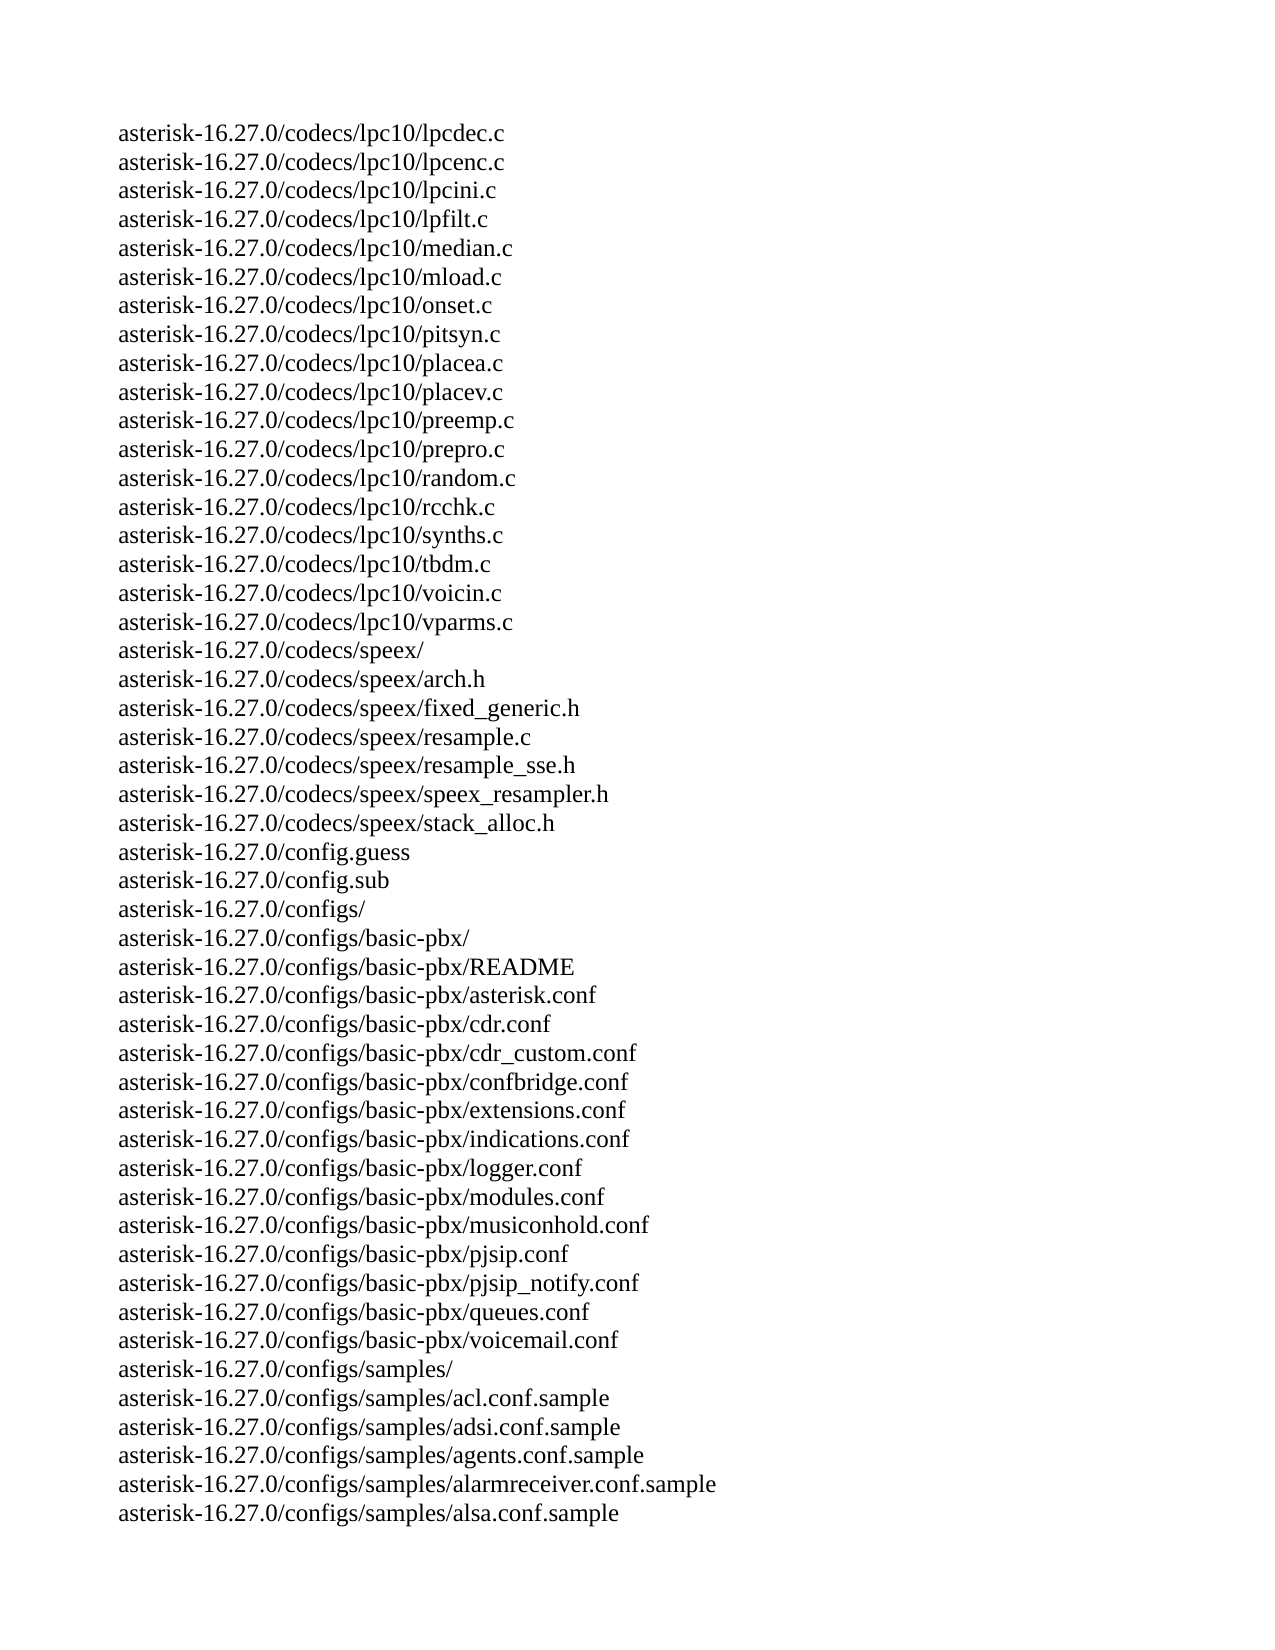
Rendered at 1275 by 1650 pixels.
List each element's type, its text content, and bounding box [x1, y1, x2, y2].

text asterisk-16.27.0/configs/basic-pbx/voicemail.conf [118, 1326, 1157, 1354]
text asterisk-16.27.0/configs/basic-pbx/pjsip.conf [118, 1239, 1157, 1268]
text asterisk-16.27.0/configs/samples/ [118, 1354, 1157, 1383]
text asterisk-16.27.0/codecs/lpc10/voicin.c [118, 578, 1157, 607]
text asterisk-16.27.0/configs/basic-pbx/cdr_custom.conf [118, 1038, 1157, 1067]
text asterisk-16.27.0/codecs/lpc10/onset.c [118, 291, 1157, 319]
text asterisk-16.27.0/codecs/speex/arch.h [118, 664, 1157, 693]
text asterisk-16.27.0/configs/basic-pbx/musiconhold.conf [118, 1211, 1157, 1239]
text asterisk-16.27.0/configs/ [118, 894, 1157, 923]
text asterisk-16.27.0/codecs/lpc10/lpfilt.c [118, 204, 1157, 233]
text asterisk-16.27.0/codecs/lpc10/random.c [118, 463, 1157, 492]
text asterisk-16.27.0/configs/basic-pbx/modules.conf [118, 1182, 1157, 1211]
text asterisk-16.27.0/configs/basic-pbx/indications.conf [118, 1124, 1157, 1153]
text asterisk-16.27.0/codecs/speex/speex_resampler.h [118, 779, 1157, 808]
text asterisk-16.27.0/codecs/lpc10/placev.c [118, 377, 1157, 406]
text asterisk-16.27.0/codecs/lpc10/tbdm.c [118, 549, 1157, 578]
text asterisk-16.27.0/codecs/lpc10/mload.c [118, 262, 1157, 291]
text asterisk-16.27.0/configs/basic-pbx/asterisk.conf [118, 981, 1157, 1009]
text asterisk-16.27.0/codecs/speex/ [118, 636, 1157, 664]
text asterisk-16.27.0/configs/basic-pbx/logger.conf [118, 1153, 1157, 1182]
text asterisk-16.27.0/config.sub [118, 866, 1157, 894]
text asterisk-16.27.0/configs/samples/alsa.conf.sample [118, 1498, 1157, 1527]
text asterisk-16.27.0/codecs/lpc10/rcchk.c [118, 492, 1157, 521]
text asterisk-16.27.0/configs/basic-pbx/cdr.conf [118, 1009, 1157, 1038]
text asterisk-16.27.0/configs/basic-pbx/queues.conf [118, 1297, 1157, 1326]
text asterisk-16.27.0/codecs/lpc10/synths.c [118, 521, 1157, 549]
text asterisk-16.27.0/codecs/lpc10/placea.c [118, 348, 1157, 377]
text asterisk-16.27.0/codecs/lpc10/prepro.c [118, 434, 1157, 463]
text asterisk-16.27.0/codecs/lpc10/lpcenc.c [118, 147, 1157, 176]
text asterisk-16.27.0/configs/samples/adsi.conf.sample [118, 1412, 1157, 1441]
text asterisk-16.27.0/codecs/lpc10/preemp.c [118, 406, 1157, 434]
text asterisk-16.27.0/config.guess [118, 837, 1157, 866]
text asterisk-16.27.0/configs/basic-pbx/confbridge.conf [118, 1067, 1157, 1096]
text asterisk-16.27.0/configs/samples/acl.conf.sample [118, 1383, 1157, 1412]
text asterisk-16.27.0/codecs/lpc10/lpcini.c [118, 176, 1157, 204]
text asterisk-16.27.0/configs/basic-pbx/README [118, 952, 1157, 981]
text asterisk-16.27.0/configs/samples/alarmreceiver.conf.sample [118, 1469, 1157, 1498]
text asterisk-16.27.0/configs/samples/agents.conf.sample [118, 1441, 1157, 1469]
text asterisk-16.27.0/codecs/lpc10/lpcdec.c [118, 118, 1157, 147]
text asterisk-16.27.0/codecs/lpc10/pitsyn.c [118, 319, 1157, 348]
text asterisk-16.27.0/codecs/speex/fixed_generic.h [118, 693, 1157, 722]
text asterisk-16.27.0/codecs/lpc10/median.c [118, 233, 1157, 262]
text asterisk-16.27.0/configs/basic-pbx/pjsip_notify.conf [118, 1268, 1157, 1297]
text asterisk-16.27.0/codecs/speex/resample_sse.h [118, 751, 1157, 779]
text asterisk-16.27.0/codecs/lpc10/vparms.c [118, 607, 1157, 636]
text asterisk-16.27.0/codecs/speex/stack_alloc.h [118, 808, 1157, 837]
text asterisk-16.27.0/configs/basic-pbx/ [118, 923, 1157, 952]
text asterisk-16.27.0/configs/basic-pbx/extensions.conf [118, 1096, 1157, 1124]
text asterisk-16.27.0/codecs/speex/resample.c [118, 722, 1157, 751]
